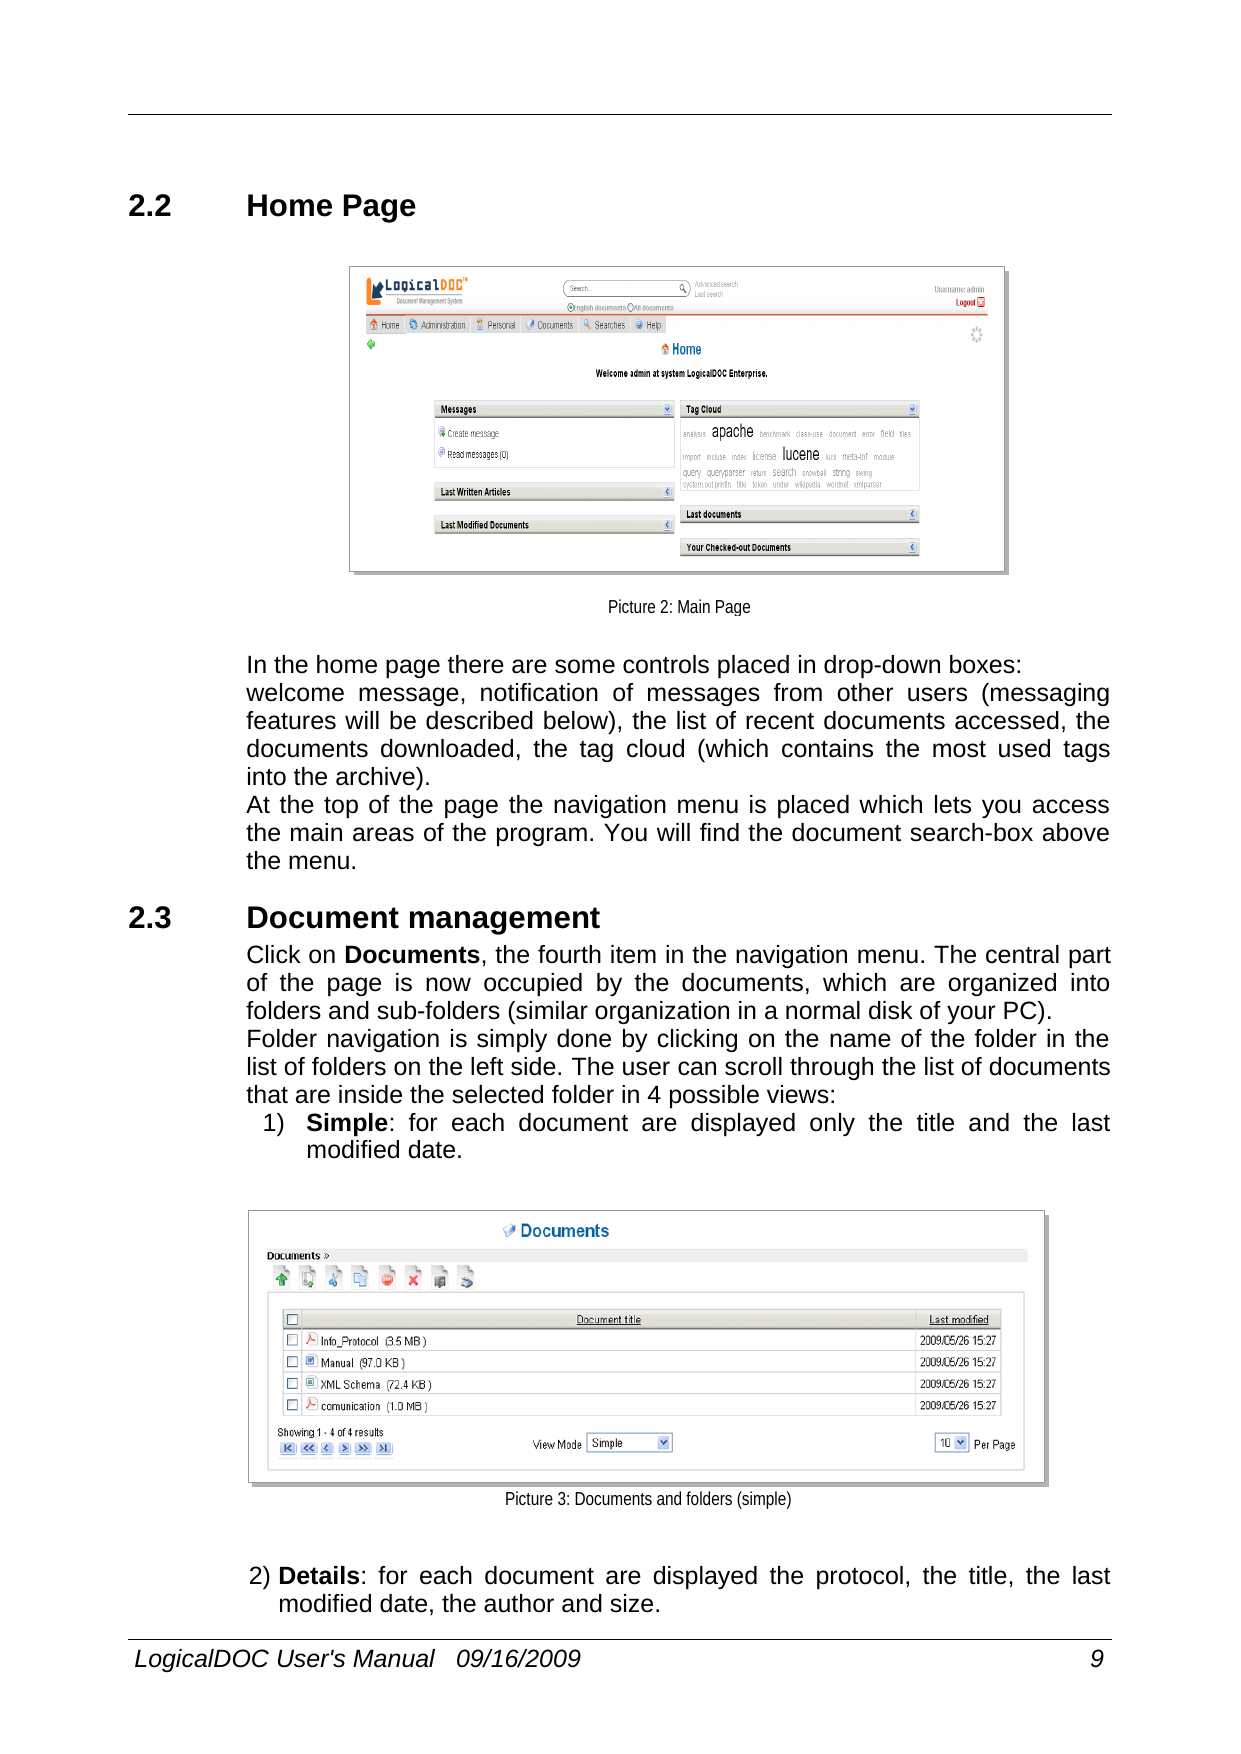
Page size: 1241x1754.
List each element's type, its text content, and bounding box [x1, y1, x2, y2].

subtitle Document management [128, 900, 1112, 934]
text Folder navigation is simply done by clicking on the name of the folder in the list of folders on the left side. The user can scroll through the list of documents that are inside the selected folder in 4 possible views: [246, 1024, 1112, 1108]
text Click on Documents, the fourth item in the navigation menu. The central part of the page is now occupied by the documents, which are organized into folders and sub-folders (similar organization in a normal disk of your PC). [246, 941, 1112, 1024]
list Simple: for each document are displayed only the title and the last modified date. [262, 1108, 1112, 1164]
subtitle Home Page [128, 188, 1112, 223]
text Picture 2: Main Page [346, 594, 1013, 616]
text In the home page there are some controls placed in drop-down boxes: [246, 651, 1112, 679]
picture [366, 275, 988, 562]
text At the top of the page the navigation menu is placed which lets you access the main areas of the program. You will find the document search-box above the menu. [246, 791, 1112, 875]
text Picture 3: Documents and folders (simple) [245, 1210, 1051, 1508]
text welcome message, notification of messages from other users (messaging features will be described below), the list of recent documents accessed, the documents downloaded, the tag cloud (which contains the most used tags into the archive). [246, 679, 1112, 791]
list Details: for each document are displayed the protocol, the title, the last modified date, the author and size. [248, 1562, 1112, 1617]
